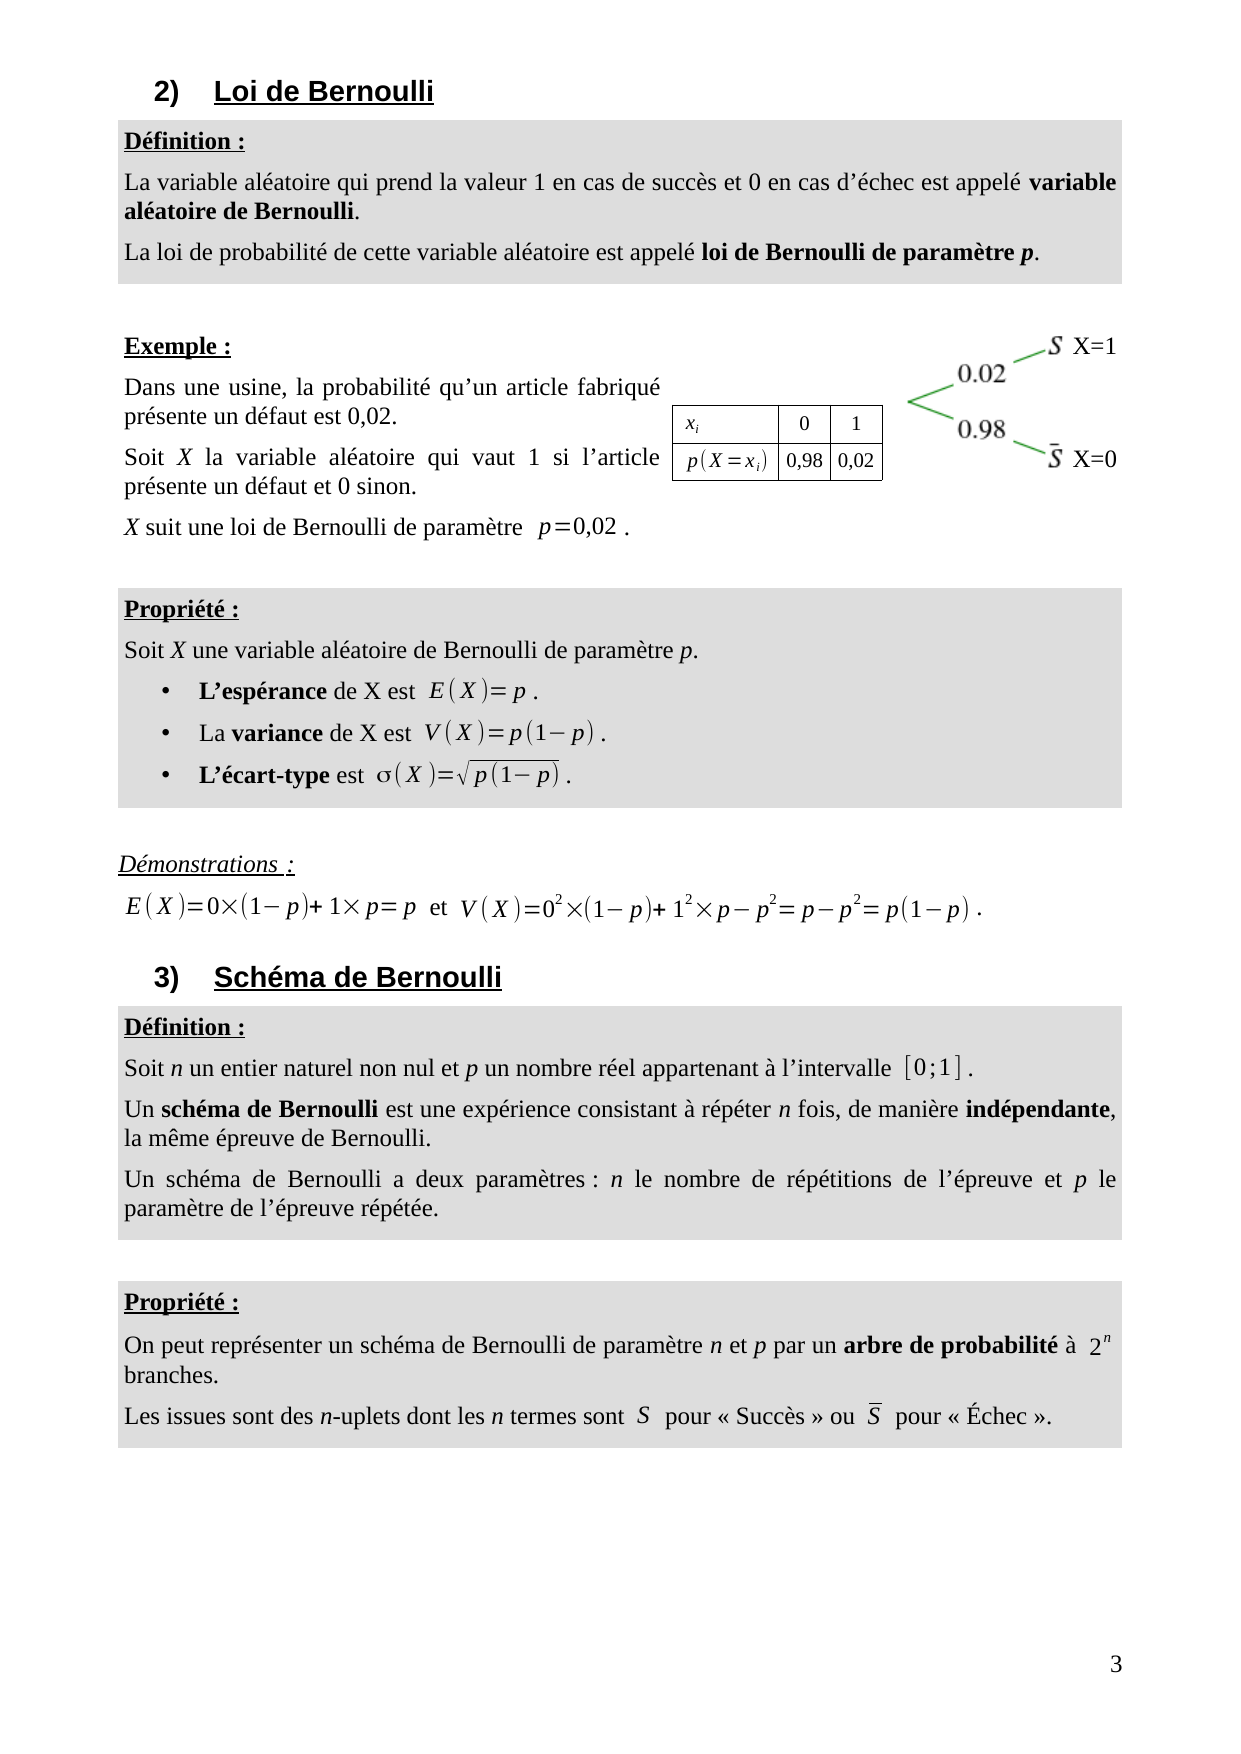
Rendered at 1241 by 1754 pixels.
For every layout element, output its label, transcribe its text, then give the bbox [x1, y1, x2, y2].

picture [894, 336, 1072, 469]
text Démonstrations : [118, 849, 1122, 878]
table_header [889, 326, 1067, 559]
table_header Définition : La variable aléatoire qui prend la valeur 1 en cas de succès et 0 en cas d’échec est appelé variable aléatoire de Bernoulli. La loi de probabilité de cette variable aléatoire est appelé loi de Bernoulli de paramètre p. [118, 120, 1122, 284]
table_cell 0,98 [779, 444, 830, 480]
table_header 0 [779, 406, 830, 442]
table_header Propriété : On peut représenter un schéma de Bernoulli de paramètre n et p par un arbre de probabilité à branches. Les issues sont des n-uplets dont les n termes sont pour « Succès » ou pour « Échec ». [118, 1281, 1122, 1448]
table_header [667, 326, 888, 559]
table_header [673, 406, 778, 442]
subtitle Loi de Bernoulli [153, 74, 1122, 108]
text et . [118, 891, 1122, 923]
subtitle Schéma de Bernoulli [153, 960, 1122, 994]
table_header Propriété : Soit X une variable aléatoire de Bernoulli de paramètre p. L’espérance de X est . La variance de X est . L’écart-type est . [118, 588, 1122, 808]
table_header 1 [831, 406, 882, 442]
table_header Définition : Soit n un entier naturel non nul et p un nombre réel appartenant à l’intervalle . Un schéma de Bernoulli est une expérience consistant à répéter n fois, de manière indépendante, la même épreuve de Bernoulli. Un schéma de Bernoulli a deux paramètres : n le nombre de répétitions de l’épreuve et p le paramètre de l’épreuve répétée. [118, 1006, 1122, 1240]
table_header Exemple : Dans une usine, la probabilité qu’un article fabriqué présente un défaut est 0,02. Soit X la variable aléatoire qui vaut 1 si l’article présente un défaut et 0 sinon. X suit une loi de Bernoulli de paramètre . [118, 326, 667, 559]
table_cell 0,02 [831, 444, 882, 480]
table_header X=1 X=0 [1067, 326, 1123, 559]
table_cell [673, 444, 778, 480]
